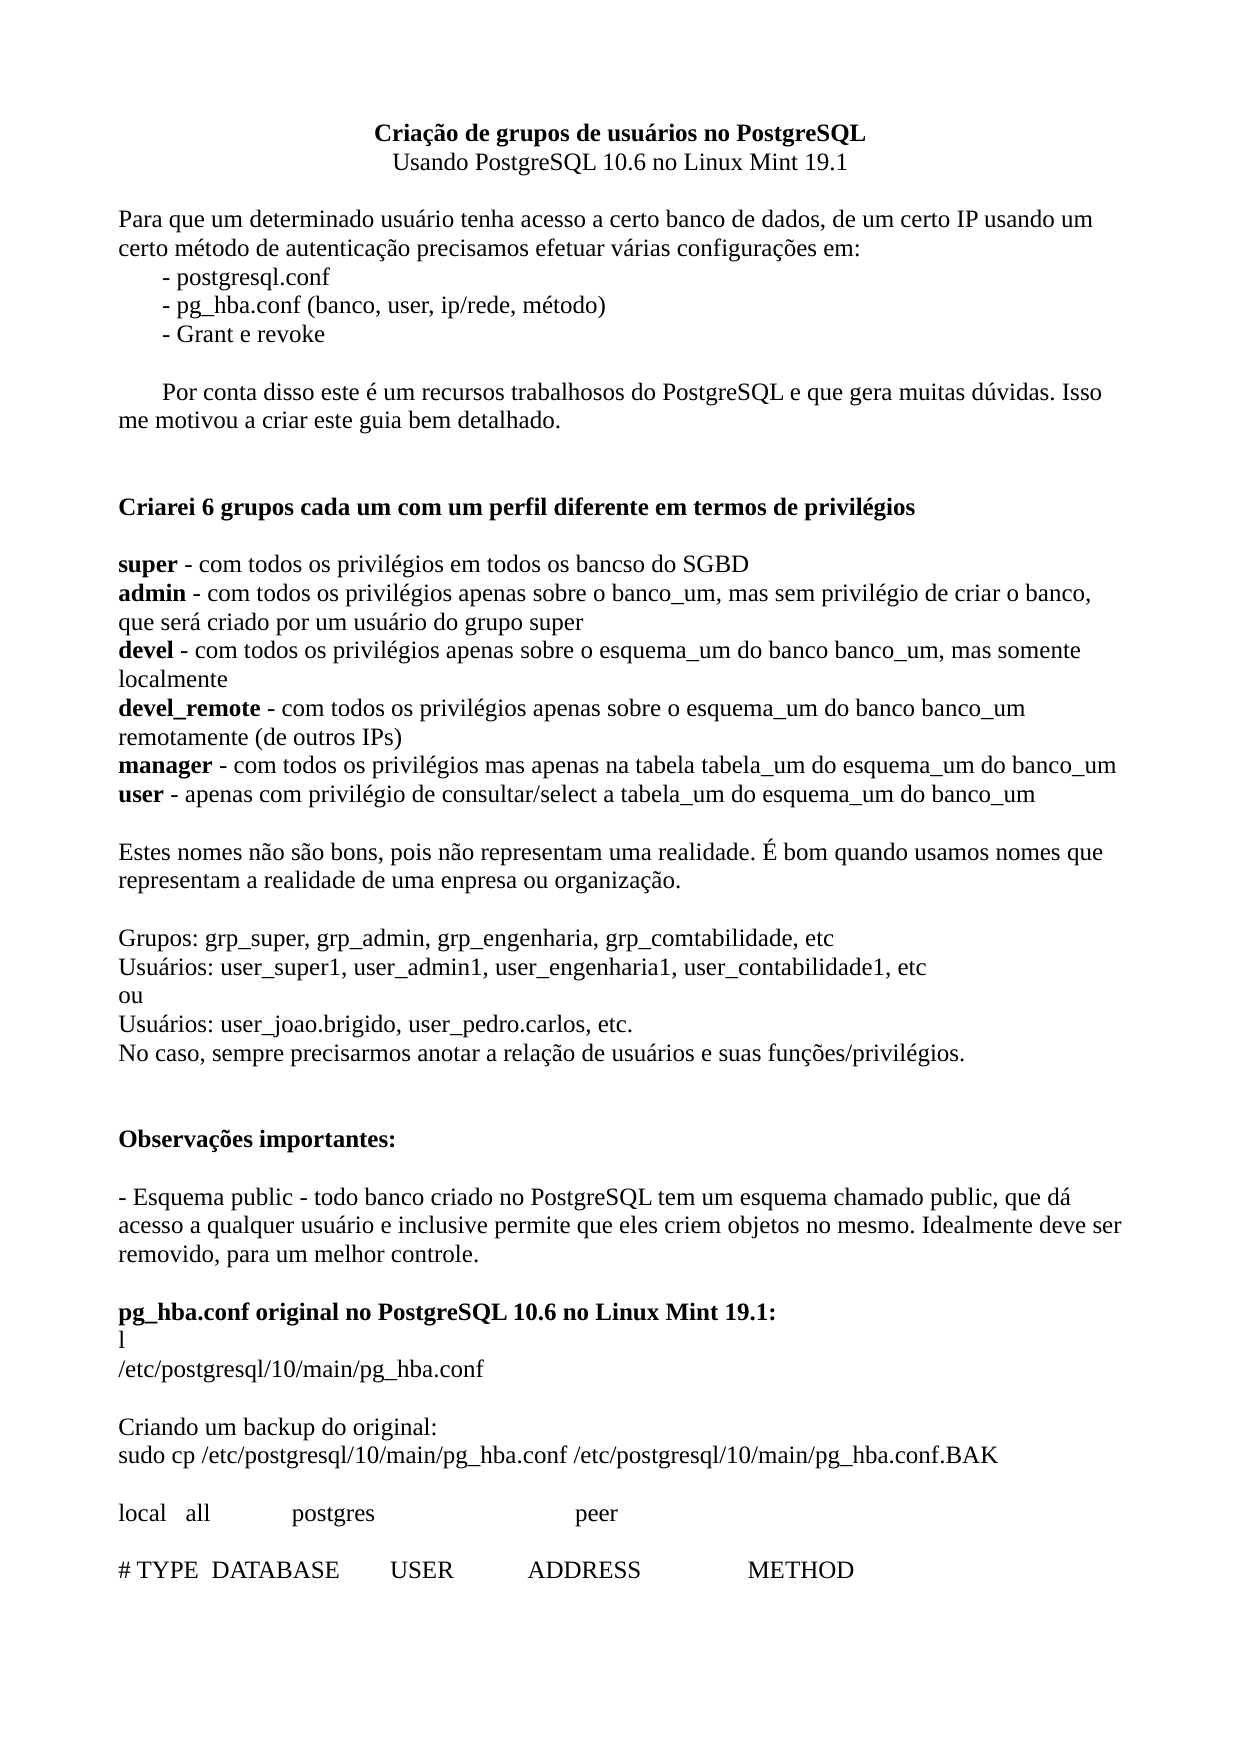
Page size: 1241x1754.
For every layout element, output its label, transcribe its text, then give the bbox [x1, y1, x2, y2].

text Criando um backup do original: [118, 1412, 1122, 1441]
text devel_remote - com todos os privilégios apenas sobre o esquema_um do banco banco_um remotamente (de outros IPs) [118, 693, 1122, 751]
text Usuários: user_super1, user_admin1, user_engenharia1, user_contabilidade1, etc [118, 952, 1122, 981]
text Criação de grupos de usuários no PostgreSQL [118, 118, 1122, 147]
text super - com todos os privilégios em todos os bancso do SGBD [118, 549, 1122, 578]
text l [118, 1326, 1122, 1354]
text Usando PostgreSQL 10.6 no Linux Mint 19.1 [118, 147, 1122, 176]
text No caso, sempre precisarmos anotar a relação de usuários e suas funções/privilégios. [118, 1038, 1122, 1067]
text - Esquema public - todo banco criado no PostgreSQL tem um esquema chamado public, que dá acesso a qualquer usuário e inclusive permite que eles criem objetos no mesmo. Idealmente deve ser removido, para um melhor controle. [118, 1182, 1122, 1268]
text manager - com todos os privilégios mas apenas na tabela tabela_um do esquema_um do banco_um [118, 751, 1122, 779]
text sudo cp /etc/postgresql/10/main/pg_hba.conf /etc/postgresql/10/main/pg_hba.conf.BAK [118, 1441, 1122, 1469]
text user - apenas com privilégio de consultar/select a tabela_um do esquema_um do banco_um [118, 779, 1122, 808]
text devel - com todos os privilégios apenas sobre o esquema_um do banco banco_um, mas somente localmente [118, 636, 1122, 693]
text - Grant e revoke [118, 319, 1122, 348]
text Criarei 6 grupos cada um com um perfil diferente em termos de privilégios [118, 492, 1122, 521]
text pg_hba.conf original no PostgreSQL 10.6 no Linux Mint 19.1: [118, 1297, 1122, 1326]
text Observações importantes: [118, 1124, 1122, 1153]
text Grupos: grp_super, grp_admin, grp_engenharia, grp_comtabilidade, etc [118, 923, 1122, 952]
text # TYPE DATABASE USER ADDRESS METHOD [118, 1556, 1122, 1584]
text /etc/postgresql/10/main/pg_hba.conf [118, 1354, 1122, 1383]
text - pg_hba.conf (banco, user, ip/rede, método) [118, 291, 1122, 319]
text - postgresql.conf [118, 262, 1122, 291]
text admin - com todos os privilégios apenas sobre o banco_um, mas sem privilégio de criar o banco, que será criado por um usuário do grupo super [118, 578, 1122, 636]
text Estes nomes não são bons, pois não representam uma realidade. É bom quando usamos nomes que representam a realidade de uma enpresa ou organização. [118, 837, 1122, 894]
text Para que um determinado usuário tenha acesso a certo banco de dados, de um certo IP usando um certo método de autenticação precisamos efetuar várias configurações em: [118, 204, 1122, 262]
text Por conta disso este é um recursos trabalhosos do PostgreSQL e que gera muitas dúvidas. Isso me motivou a criar este guia bem detalhado. [118, 377, 1122, 434]
text Usuários: user_joao.brigido, user_pedro.carlos, etc. [118, 1009, 1122, 1038]
text local all postgres peer [118, 1498, 1122, 1527]
text ou [118, 981, 1122, 1009]
